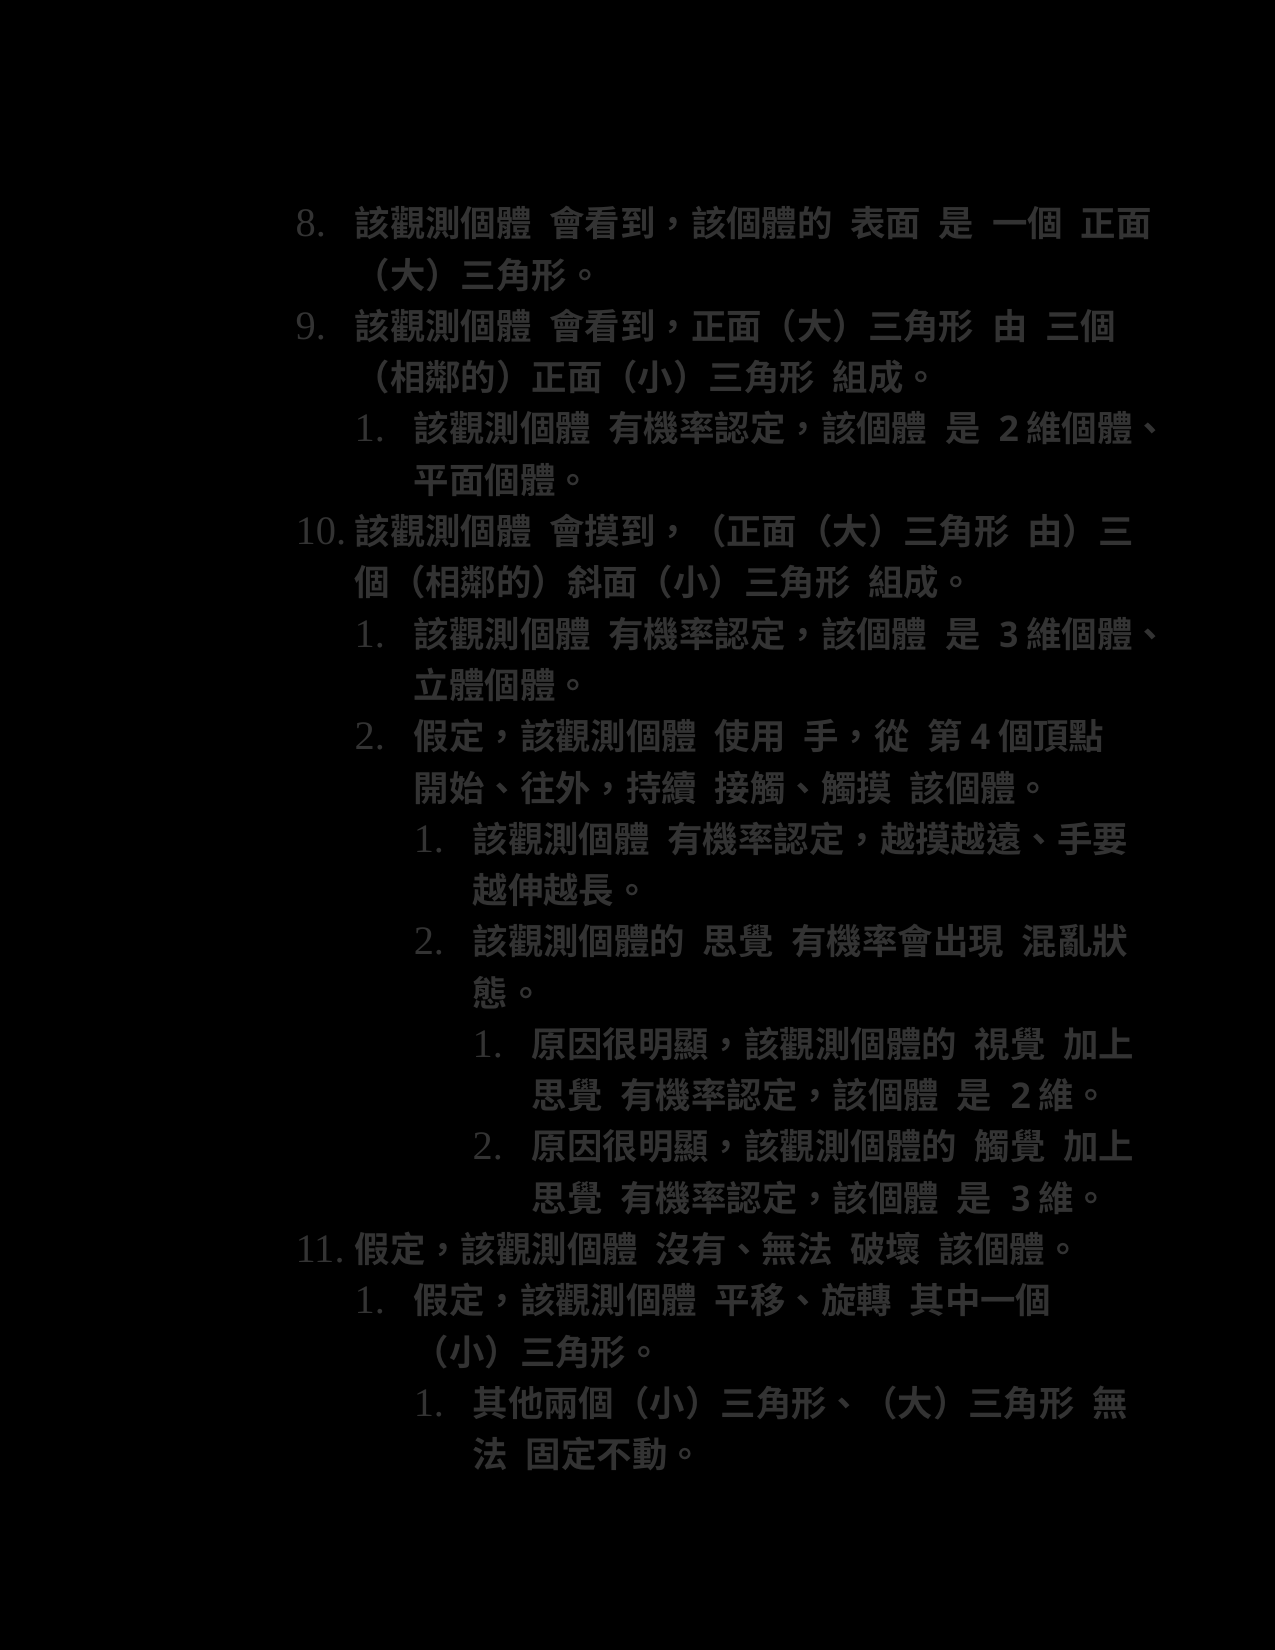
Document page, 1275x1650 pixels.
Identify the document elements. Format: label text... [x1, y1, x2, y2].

list 假定，該觀測個體 使用 手，從 第4個頂點 開始、往外，持續 接觸、觸摸 該個體。 [354, 708, 1157, 811]
list 原因很明顯，該觀測個體的 視覺 加上 思覺 有機率認定，該個體 是 2維。 [472, 1016, 1157, 1119]
list 該觀測個體 會看到，正面（大）三角形 由 三個（相鄰的）正面（小）三角形 組成。 [295, 298, 1157, 401]
list 假定，該觀測個體 沒有、無法 破壞 該個體。 [295, 1221, 1157, 1273]
list 該觀測個體 會看到，該個體的 表面 是 一個 正面（大）三角形。 [295, 196, 1157, 298]
list 假定，該觀測個體 平移、旋轉 其中一個（小）三角形。 [354, 1273, 1157, 1375]
list 該觀測個體 有機率認定，該個體 是 2維個體、平面個體。 [354, 401, 1157, 503]
list 該觀測個體 有機率認定，越摸越遠、手要越伸越長。 [413, 811, 1157, 914]
list 該觀測個體 有機率認定，該個體 是 3維個體、立體個體。 [354, 606, 1157, 708]
list 原因很明顯，該觀測個體的 觸覺 加上 思覺 有機率認定，該個體 是 3維。 [472, 1119, 1157, 1221]
list 該觀測個體 會摸到，（正面（大）三角形 由）三個（相鄰的）斜面（小）三角形 組成。 [295, 503, 1157, 606]
list 其他兩個（小）三角形、（大）三角形 無法 固定不動。 [413, 1375, 1157, 1478]
list 該觀測個體的 思覺 有機率會出現 混亂狀態。 [413, 914, 1157, 1016]
